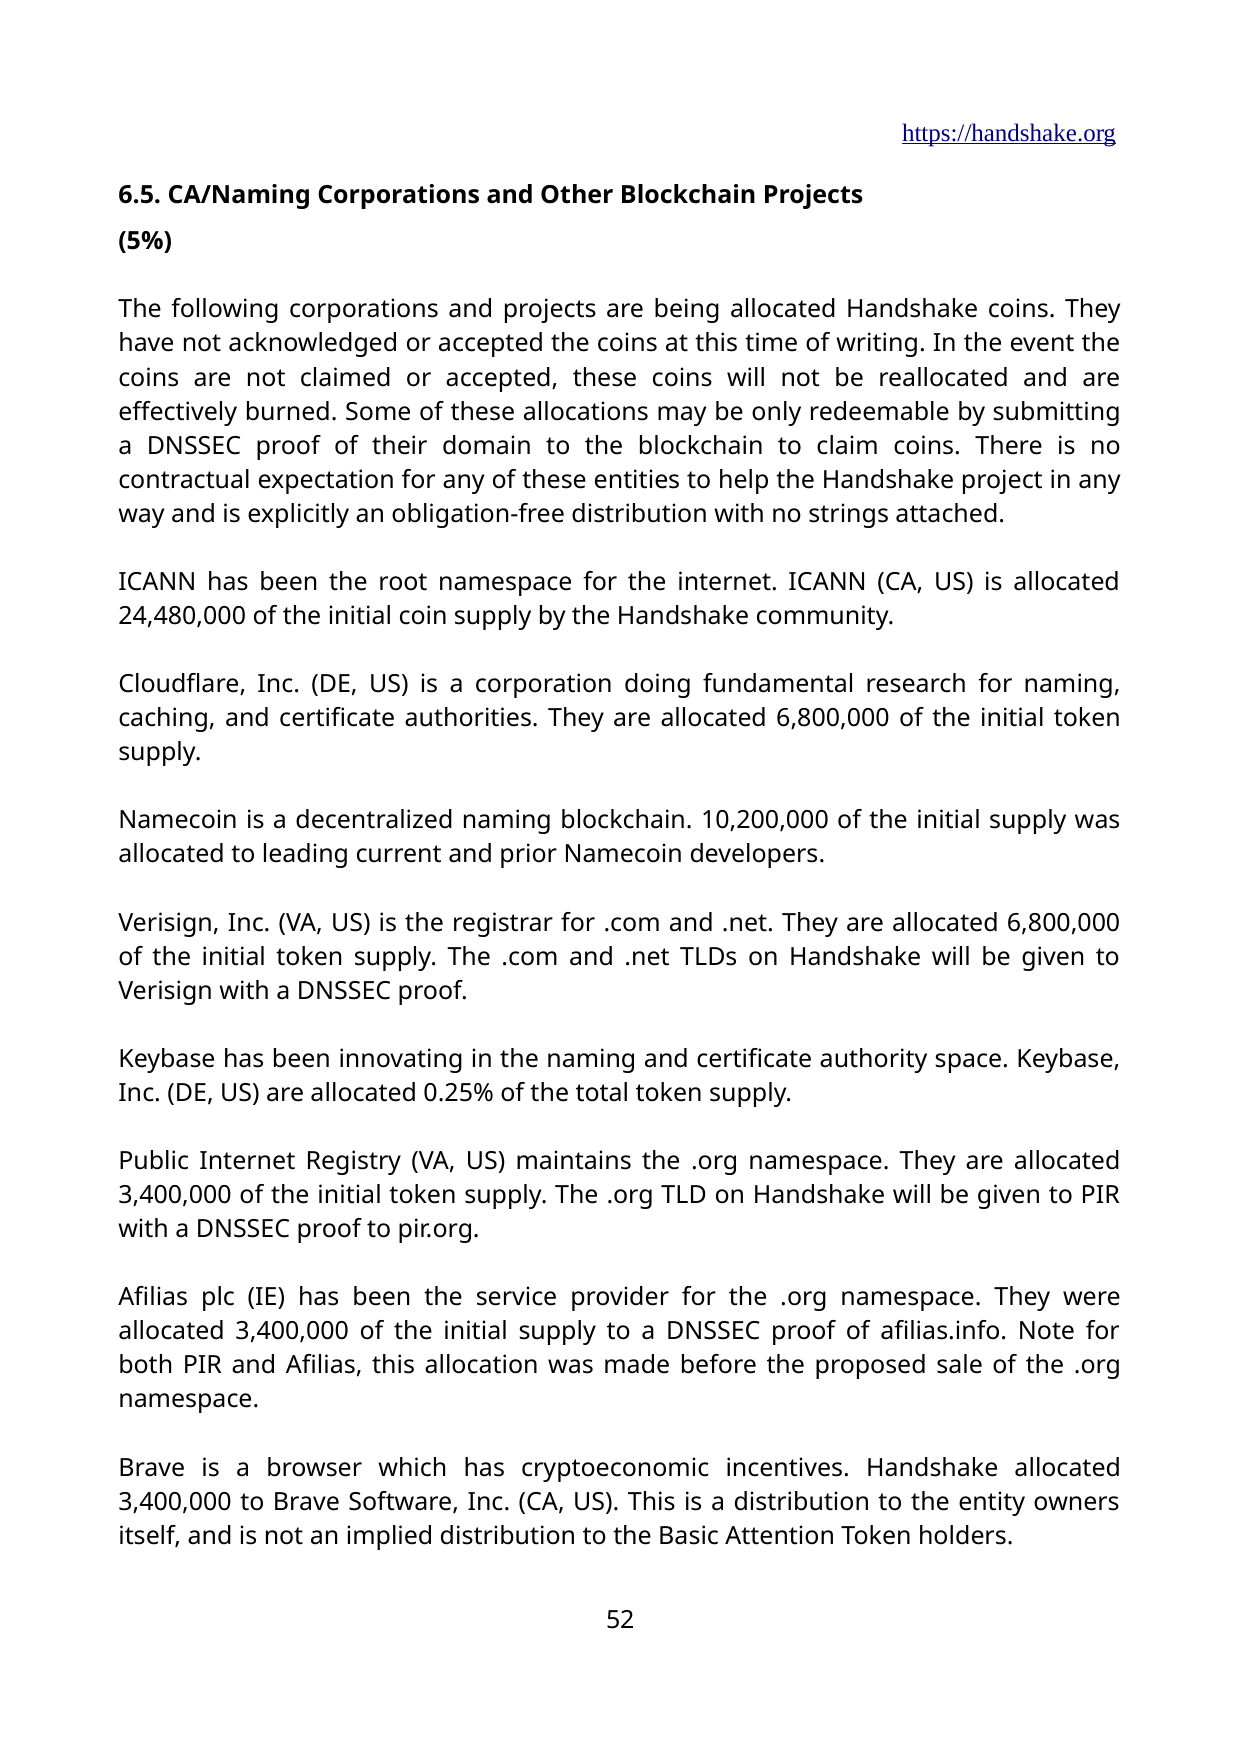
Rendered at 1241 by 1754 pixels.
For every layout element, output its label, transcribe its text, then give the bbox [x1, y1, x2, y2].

text Verisign, Inc. (VA, US) is the registrar for .com and .net. They are allocated 6,800,000 of the initial token supply. The .com and .net TLDs on Handshake will be given to Verisign with a DNSSEC proof. [118, 904, 1122, 1006]
text Public Internet Registry (VA, US) maintains the .org namespace. They are allocated 3,400,000 of the initial token supply. The .org TLD on Handshake will be given to PIR with a DNSSEC proof to pir.org. [118, 1143, 1122, 1245]
text (5%) [118, 223, 1122, 257]
text Namecoin is a decentralized naming blockchain. 10,200,000 of the initial supply was allocated to leading current and prior Namecoin developers. [118, 802, 1122, 870]
text Cloudflare, Inc. (DE, US) is a corporation doing fundamental research for naming, caching, and certificate authorities. They are allocated 6,800,000 of the initial token supply. [118, 666, 1122, 768]
text Brave is a browser which has cryptoeconomic incentives. Handshake allocated 3,400,000 to Brave Software, Inc. (CA, US). This is a distribution to the entity owners itself, and is not an implied distribution to the Basic Attention Token holders. [118, 1449, 1122, 1551]
text The following corporations and projects are being allocated Handshake coins. They have not acknowledged or accepted the coins at this time of writing. In the event the coins are not claimed or accepted, these coins will not be reallocated and are effectively burned. Some of these allocations may be only redeemable by submitting a DNSSEC proof of their domain to the blockchain to claim coins. There is no contractual expectation for any of these entities to help the Handshake project in any way and is explicitly an obligation-free distribution with no strings attached. [118, 291, 1122, 529]
subtitle 6.5. CA/Naming Corporations and Other Blockchain Projects [118, 176, 1122, 210]
text ICANN has been the root namespace for the internet. ICANN (CA, US) is allocated 24,480,000 of the initial coin supply by the Handshake community. [118, 563, 1122, 632]
text Keybase has been innovating in the naming and certificate authority space. Keybase, Inc. (DE, US) are allocated 0.25% of the total token supply. [118, 1040, 1122, 1108]
text Afilias plc (IE) has been the service provider for the .org namespace. They were allocated 3,400,000 of the initial supply to a DNSSEC proof of afilias.info. Note for both PIR and Afilias, this allocation was made before the proposed sale of the .org namespace. [118, 1279, 1122, 1415]
